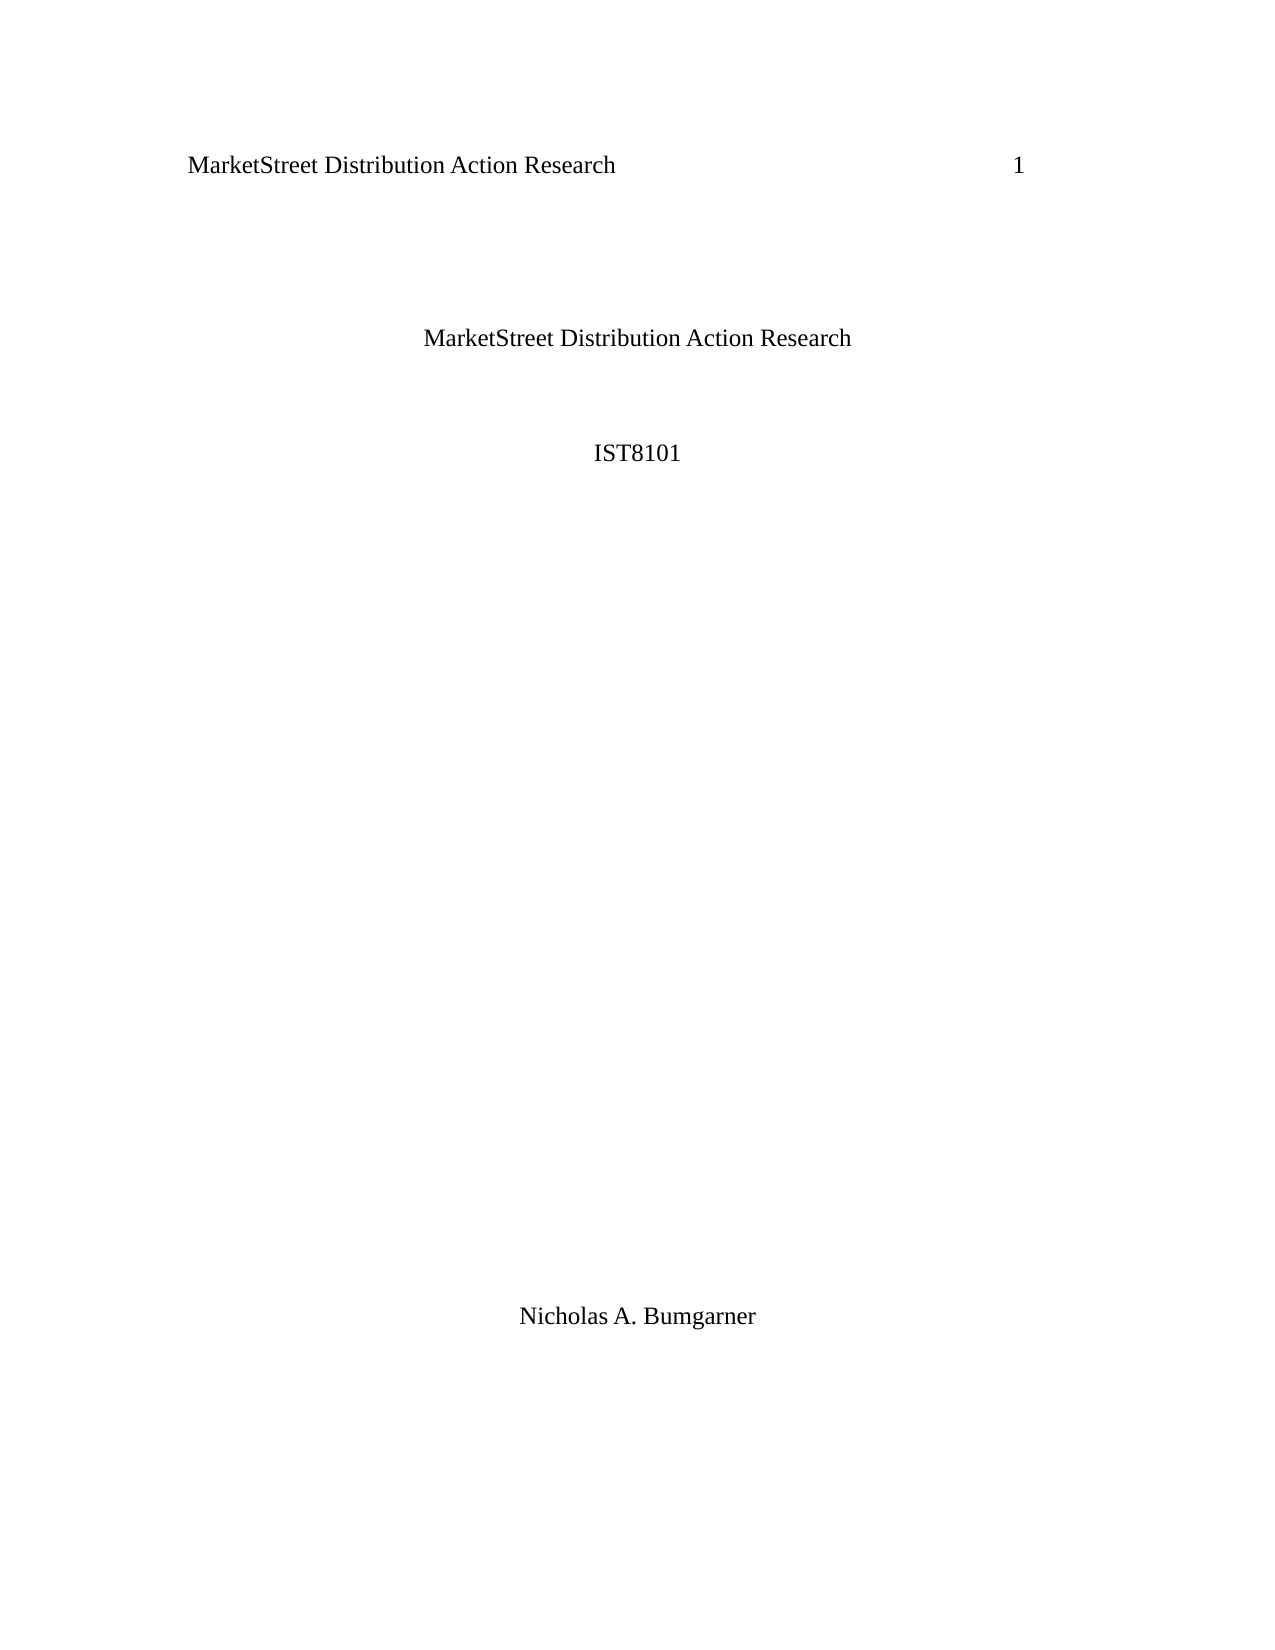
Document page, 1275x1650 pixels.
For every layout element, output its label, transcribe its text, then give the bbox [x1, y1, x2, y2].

text MarketStreet Distribution Action Research [187, 323, 1087, 352]
text IST8101 [187, 438, 1087, 467]
text Nicholas A. Bumgarner [187, 1301, 1087, 1329]
